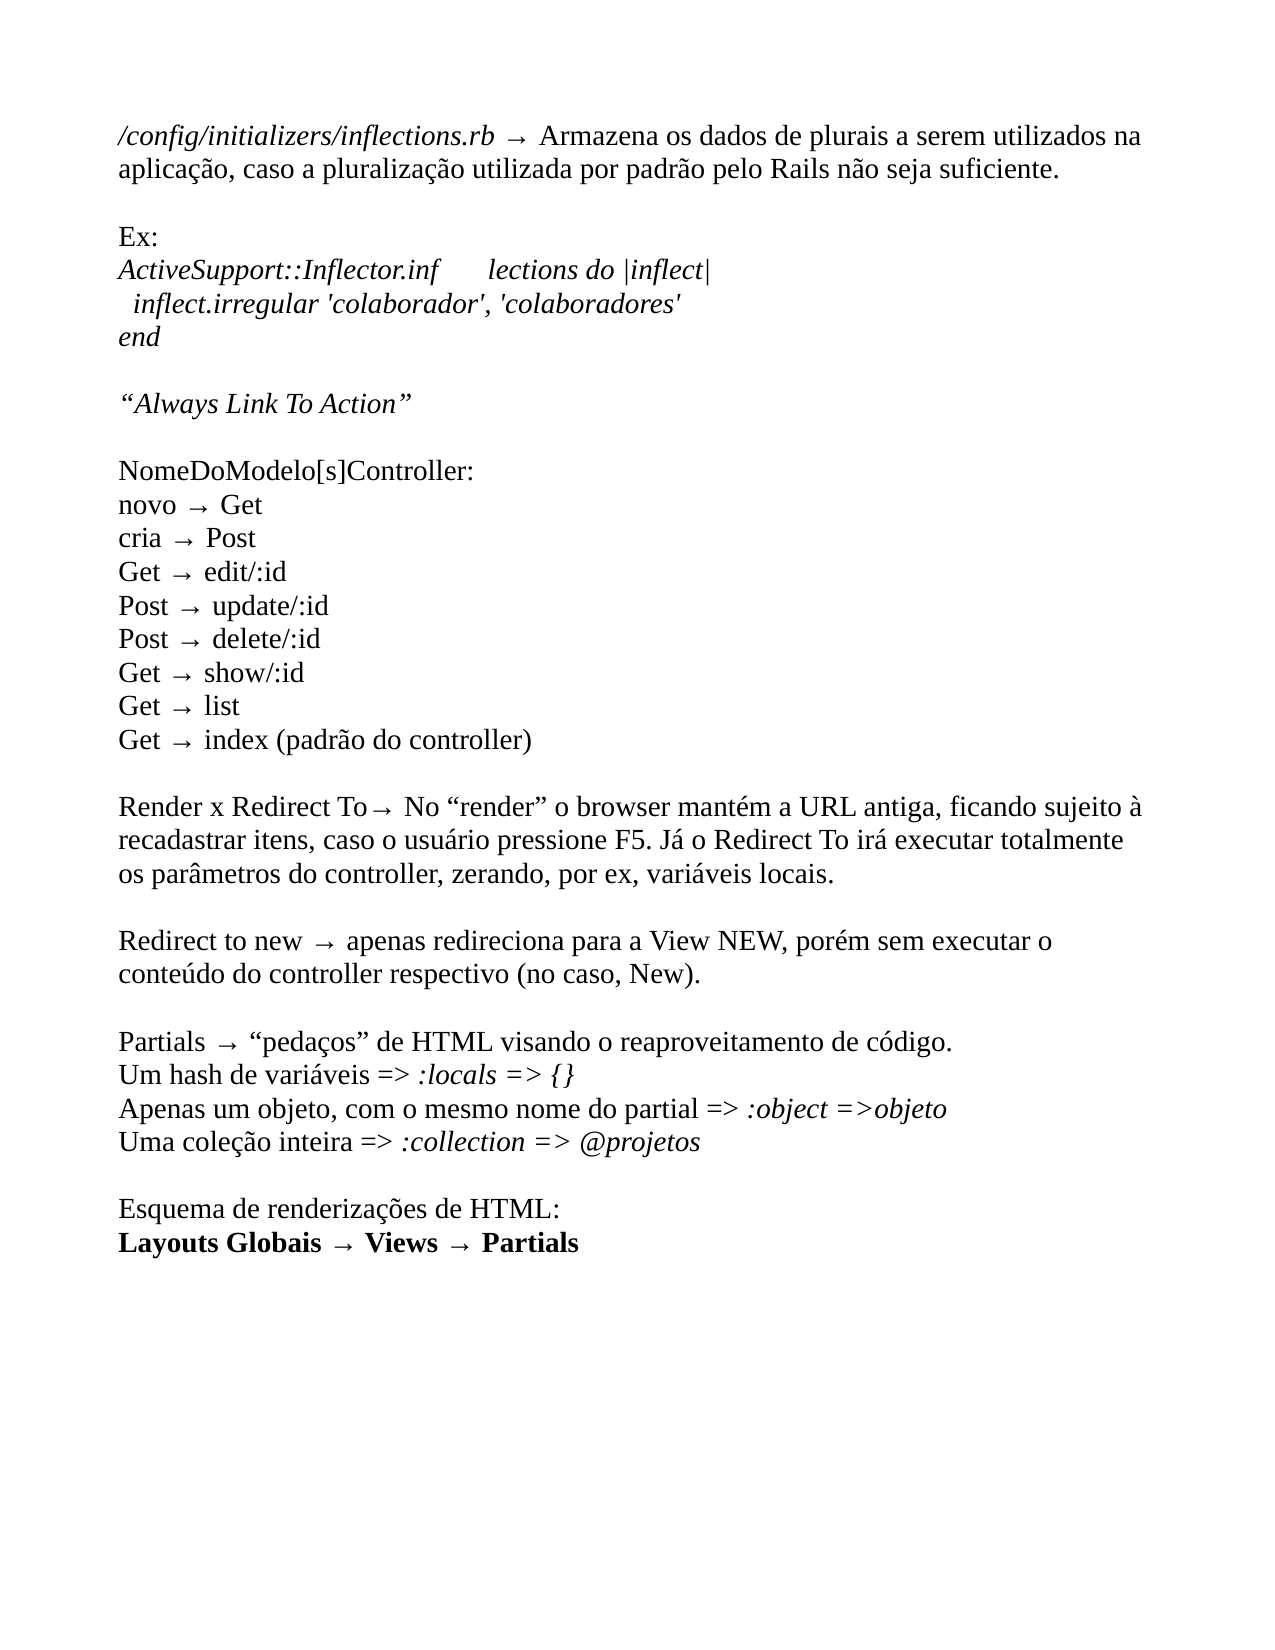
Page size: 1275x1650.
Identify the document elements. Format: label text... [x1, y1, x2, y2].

text Get → list [118, 688, 1157, 722]
text Um hash de variáveis => :locals => {} [118, 1057, 1157, 1091]
text Redirect to new → apenas redireciona para a View NEW, porém sem executar o conteúdo do controller respectivo (no caso, New). [118, 923, 1157, 990]
text Uma coleção inteira => :collection => @projetos [118, 1124, 1157, 1158]
text Get → show/:id [118, 655, 1157, 688]
text Layouts Globais → Views → Partials [118, 1225, 1157, 1258]
text Apenas um objeto, com o mesmo nome do partial => :object =>objeto [118, 1091, 1157, 1124]
text /config/initializers/inflections.rb → Armazena os dados de plurais a serem utilizados na aplicação, caso a pluralização utilizada por padrão pelo Rails não seja suficiente. [118, 118, 1157, 185]
text end [118, 319, 1157, 353]
text Get → edit/:id [118, 554, 1157, 588]
text Partials → “pedaços” de HTML visando o reaproveitamento de código. [118, 1024, 1157, 1057]
text Ex: [118, 219, 1157, 252]
text NomeDoModelo[s]Controller: [118, 453, 1157, 487]
text Post → delete/:id [118, 621, 1157, 655]
text “Always Link To Action” [118, 386, 1157, 420]
text Get → index (padrão do controller) [118, 722, 1157, 755]
text cria → Post [118, 521, 1157, 554]
text Esquema de renderizações de HTML: [118, 1191, 1157, 1225]
text inflect.irregular 'colaborador', 'colaboradores' [118, 286, 1157, 319]
text ActiveSupport::Inflector.inf lections do |inflect| [118, 252, 1157, 286]
text Post → update/:id [118, 588, 1157, 621]
text Render x Redirect To→ No “render” o browser mantém a URL antiga, ficando sujeito à recadastrar itens, caso o usuário pressione F5. Já o Redirect To irá executar totalmente os parâmetros do controller, zerando, por ex, variáveis locais. [118, 789, 1157, 889]
text novo → Get [118, 487, 1157, 521]
